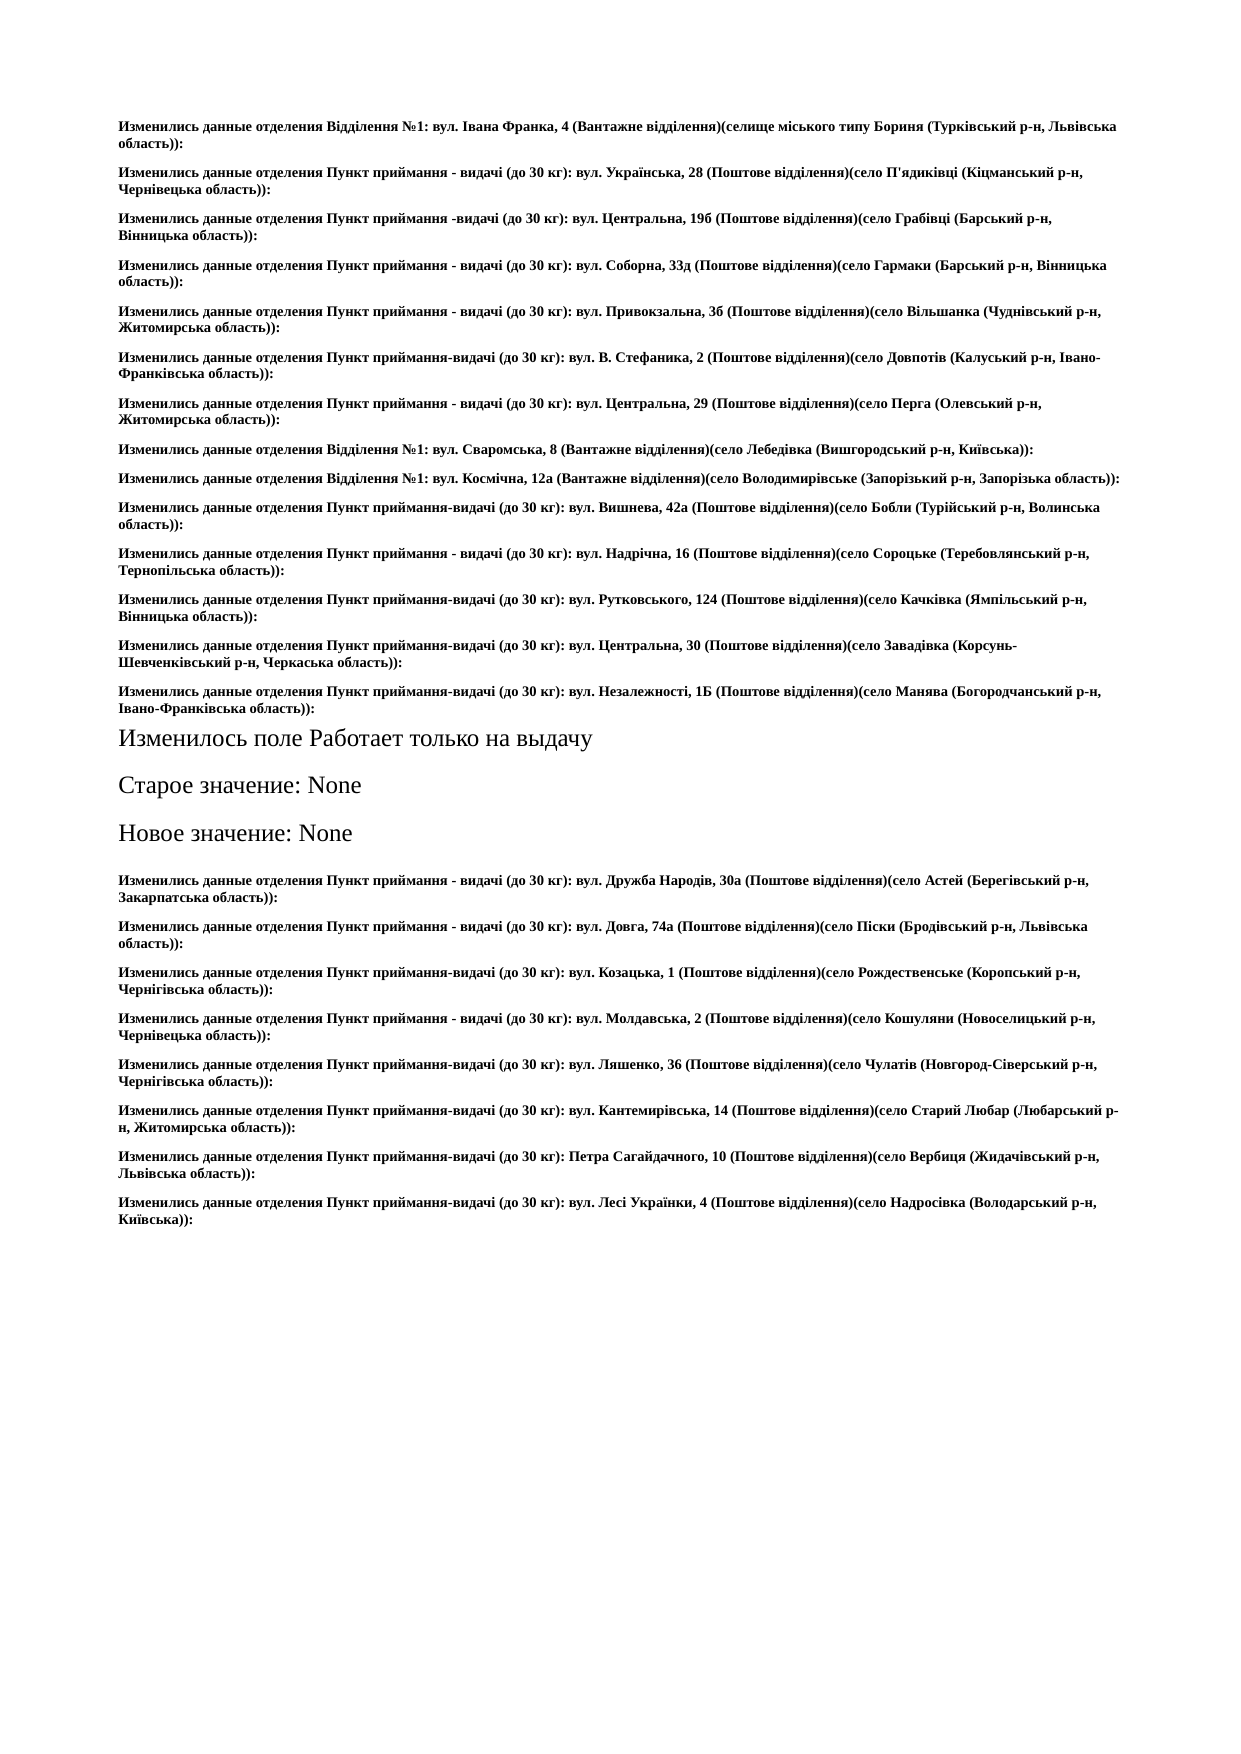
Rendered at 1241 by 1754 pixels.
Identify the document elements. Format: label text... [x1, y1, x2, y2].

subtitle Изменились данные отделения Пункт приймання-видачі (до 30 кг): вул. Кантемирівська, 14 (Поштове відділення)(село Старий Любар (Любарський р-н, Житомирська область)): [118, 1102, 1122, 1136]
subtitle Изменились данные отделения Пункт приймання-видачі (до 30 кг): вул. В. Стефаника, 2 (Поштове відділення)(село Довпотів (Калуський р-н, Івано-Франківська область)): [118, 348, 1122, 382]
subtitle Изменились данные отделения Пункт приймання - видачі (до 30 кг): вул. Довга, 74а (Поштове відділення)(село Піски (Бродівський р-н, Львівська область)): [118, 918, 1122, 952]
subtitle Изменились данные отделения Пункт приймання - видачі (до 30 кг): вул. Дружба Народів, 30а (Поштове відділення)(село Астей (Берегівський р-н, Закарпатська область)): [118, 872, 1122, 906]
subtitle Изменились данные отделения Пункт приймання - видачі (до 30 кг): вул. Привокзальна, 3б (Поштове відділення)(село Вільшанка (Чуднівський р-н, Житомирська область)): [118, 302, 1122, 336]
text Изменилось поле Работает только на выдачу [118, 723, 1122, 752]
subtitle Изменились данные отделения Відділення №1: вул. Івана Франка, 4 (Вантажне відділення)(селище міського типу Бориня (Турківський р-н, Львівська область)): [118, 118, 1122, 152]
subtitle Изменились данные отделения Пункт приймання-видачі (до 30 кг): вул. Козацька, 1 (Поштове відділення)(село Рождественське (Коропський р-н, Чернігівська область)): [118, 964, 1122, 998]
subtitle Изменились данные отделения Пункт приймання - видачі (до 30 кг): вул. Соборна, 33д (Поштове відділення)(село Гармаки (Барський р-н, Вінницька область)): [118, 256, 1122, 290]
subtitle Изменились данные отделения Пункт приймання - видачі (до 30 кг): вул. Українська, 28 (Поштове відділення)(село П'ядиківці (Кіцманський р-н, Чернівецька область)): [118, 164, 1122, 198]
subtitle Изменились данные отделения Відділення №1: вул. Сваромська, 8 (Вантажне відділення)(село Лебедівка (Вишгородський р-н, Київська)): [118, 440, 1122, 457]
subtitle Изменились данные отделения Пункт приймання-видачі (до 30 кг): вул. Лесі Українки, 4 (Поштове відділення)(село Надросівка (Володарський р-н, Київська)): [118, 1194, 1122, 1228]
subtitle Изменились данные отделения Пункт приймання-видачі (до 30 кг): вул. Вишнева, 42а (Поштове відділення)(село Бобли (Турійський р-н, Волинська область)): [118, 499, 1122, 532]
text Новое значение: None [118, 818, 1122, 847]
subtitle Изменились данные отделения Пункт приймання-видачі (до 30 кг): вул. Центральна, 30 (Поштове відділення)(село Завадівка (Корсунь-Шевченківський р-н, Черкаська область)): [118, 637, 1122, 671]
subtitle Изменились данные отделения Пункт приймання-видачі (до 30 кг): вул. Ляшенко, 36 (Поштове відділення)(село Чулатів (Новгород-Сіверський р-н, Чернігівська область)): [118, 1056, 1122, 1090]
subtitle Изменились данные отделения Пункт приймання - видачі (до 30 кг): вул. Центральна, 29 (Поштове відділення)(село Перга (Олевський р-н, Житомирська область)): [118, 394, 1122, 428]
subtitle Изменились данные отделения Пункт приймання - видачі (до 30 кг): вул. Надрічна, 16 (Поштове відділення)(село Сороцьке (Теребовлянський р-н, Тернопільська область)): [118, 545, 1122, 578]
subtitle Изменились данные отделения Пункт приймання-видачі (до 30 кг): Петра Сагайдачного, 10 (Поштове відділення)(село Вербиця (Жидачівський р-н, Львівська область)): [118, 1148, 1122, 1182]
text Старое значение: None [118, 771, 1122, 799]
subtitle Изменились данные отделения Пункт приймання -видачі (до 30 кг): вул. Центральна, 19б (Поштове відділення)(село Грабівці (Барський р-н, Вінницька область)): [118, 210, 1122, 244]
subtitle Изменились данные отделения Відділення №1: вул. Космічна, 12а (Вантажне відділення)(село Володимирівське (Запорізький р-н, Запорізька область)): [118, 470, 1122, 486]
subtitle Изменились данные отделения Пункт приймання-видачі (до 30 кг): вул. Незалежності, 1Б (Поштове відділення)(село Манява (Богородчанський р-н, Івано-Франківська область)): [118, 683, 1122, 717]
subtitle Изменились данные отделения Пункт приймання-видачі (до 30 кг): вул. Рутковського, 124 (Поштове відділення)(село Качківка (Ямпільський р-н, Вінницька область)): [118, 591, 1122, 624]
subtitle Изменились данные отделения Пункт приймання - видачі (до 30 кг): вул. Молдавська, 2 (Поштове відділення)(село Кошуляни (Новоселицький р-н, Чернівецька область)): [118, 1010, 1122, 1044]
